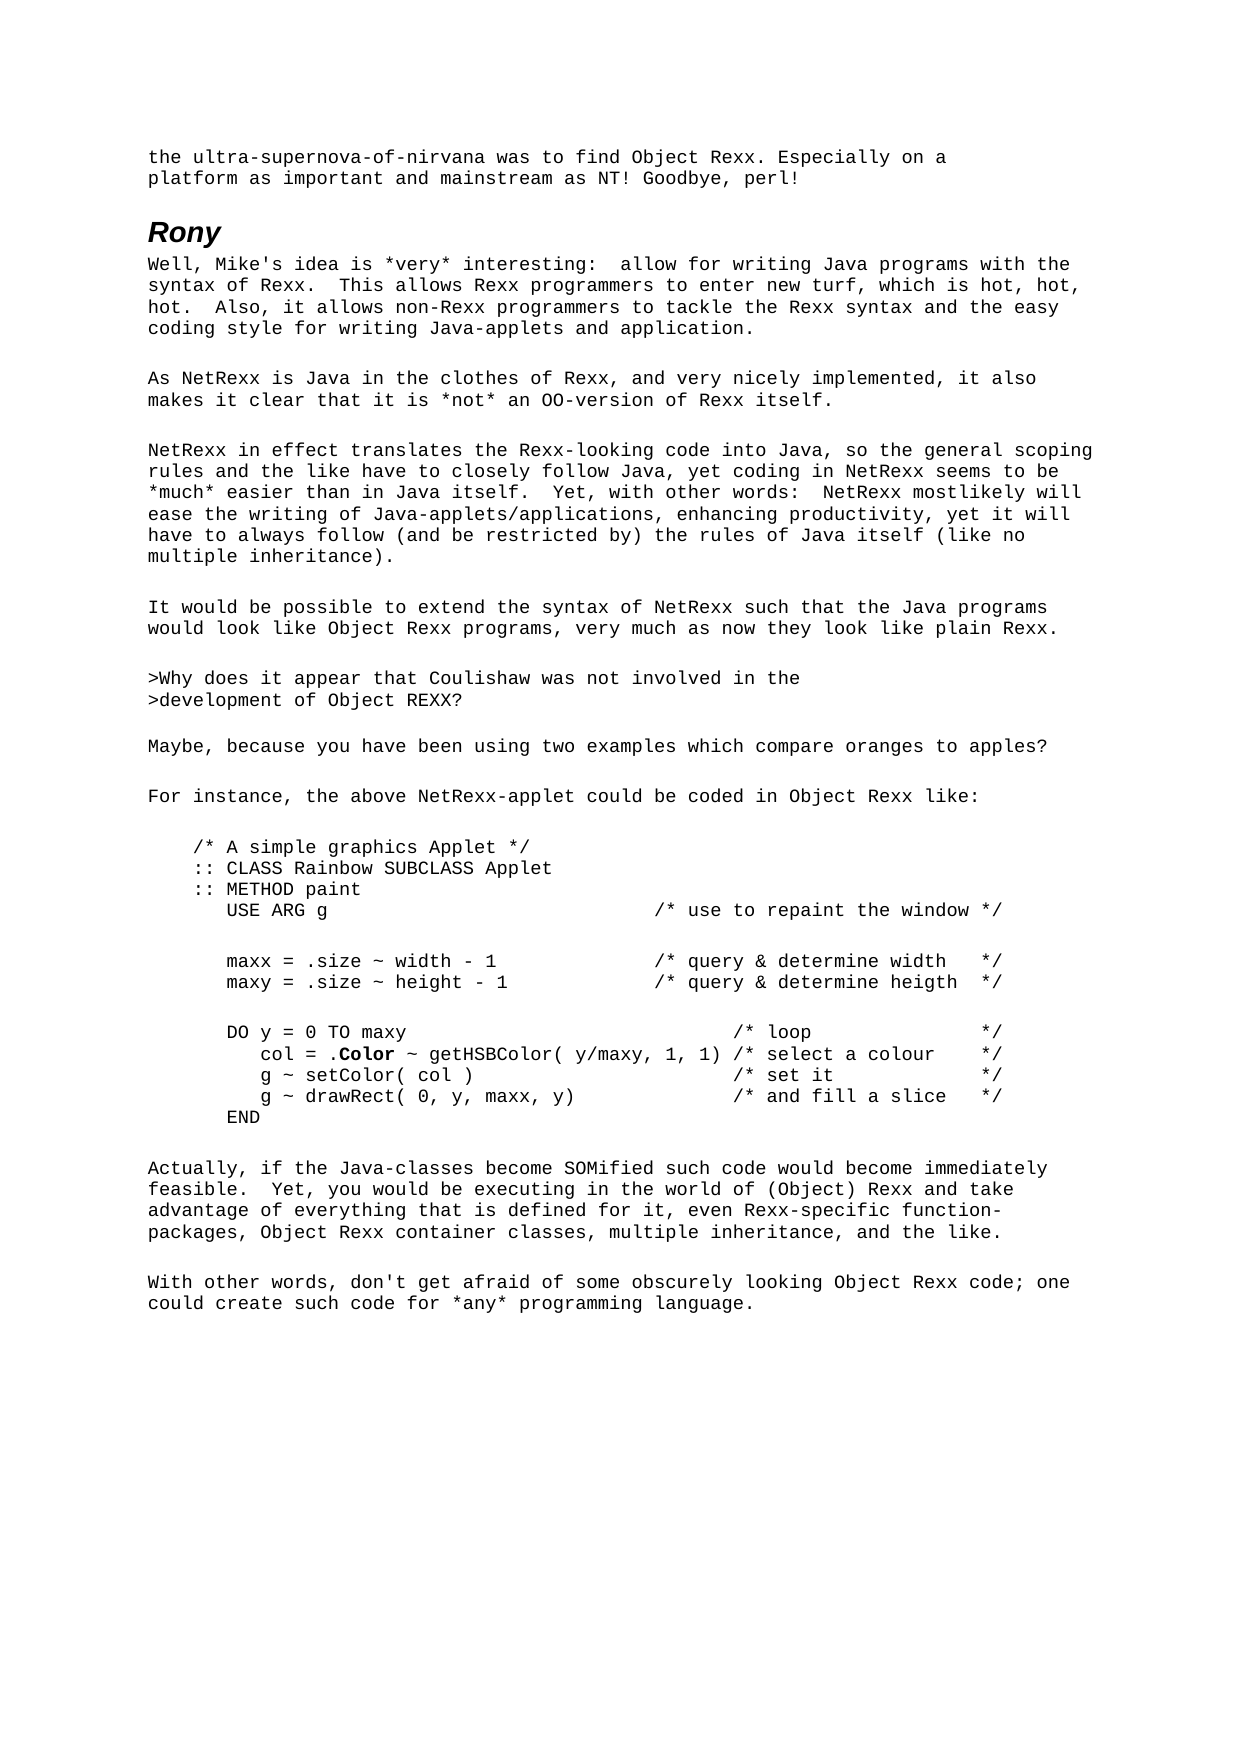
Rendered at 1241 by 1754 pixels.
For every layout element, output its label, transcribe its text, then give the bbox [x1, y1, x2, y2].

text >Why does it appear that Coulishaw was not involved in the >development of Object REXX? [148, 669, 1093, 712]
text For instance, the above NetRexx-applet could be coded in Object Rexx like: [148, 787, 1093, 808]
subtitle Rony [148, 215, 1093, 249]
text It would be possible to extend the syntax of NetRexx such that the Java programs would look like Object Rexx programs, very much as now they look like plain Rexx. [148, 597, 1093, 640]
text As NetRexx is Java in the clothes of Rexx, and very nicely implemented, it also makes it clear that it is *not* an OO-version of Rexx itself. [148, 369, 1093, 412]
text Maybe, because you have been using two examples which compare oranges to apples? [148, 737, 1093, 758]
text /* A simple graphics Applet */ :: CLASS Rainbow SUBCLASS Applet :: METHOD paint USE ARG g /* use to repaint the window */ [148, 837, 1093, 922]
text the ultra-supernova-of-nirvana was to find Object Rexx. Especially on a platform as important and mainstream as NT! Goodbye, perl! [148, 148, 1093, 190]
text NetRexx in effect translates the Rexx-looking code into Java, so the general scoping rules and the like have to closely follow Java, yet coding in NetRexx seems to be *much* easier than in Java itself. Yet, with other words: NetRexx mostlikely will ease the writing of Java-applets/applications, enhancing productivity, yet it will have to always follow (and be restricted by) the rules of Java itself (like no multiple inheritance). [148, 441, 1093, 568]
text maxx = .size ~ width - 1 /* query & determine width */ maxy = .size ~ height - 1 /* query & determine heigth */ [148, 952, 1093, 994]
text Well, Mike's idea is *very* interesting: allow for writing Java programs with the syntax of Rexx. This allows Rexx programmers to enter new turf, which is hot, hot, hot. Also, it allows non-Rexx programmers to tackle the Rexx syntax and the easy coding style for writing Java-applets and application. [148, 255, 1093, 340]
text Actually, if the Java-classes become SOMified such code would become immediately feasible. Yet, you would be executing in the world of (Object) Rexx and take advantage of everything that is defined for it, even Rexx-specific function-packages, Object Rexx container classes, multiple inheritance, and the like. [148, 1159, 1093, 1244]
text DO y = 0 TO maxy /* loop */ col = .Color ~ getHSBColor( y/maxy, 1, 1) /* select a colour */ g ~ setColor( col ) /* set it */ g ~ drawRect( 0, y, maxx, y) /* and fill a slice */ END [148, 1023, 1093, 1129]
text With other words, don't get afraid of some obscurely looking Object Rexx code; one could create such code for *any* programming language. [148, 1273, 1093, 1315]
